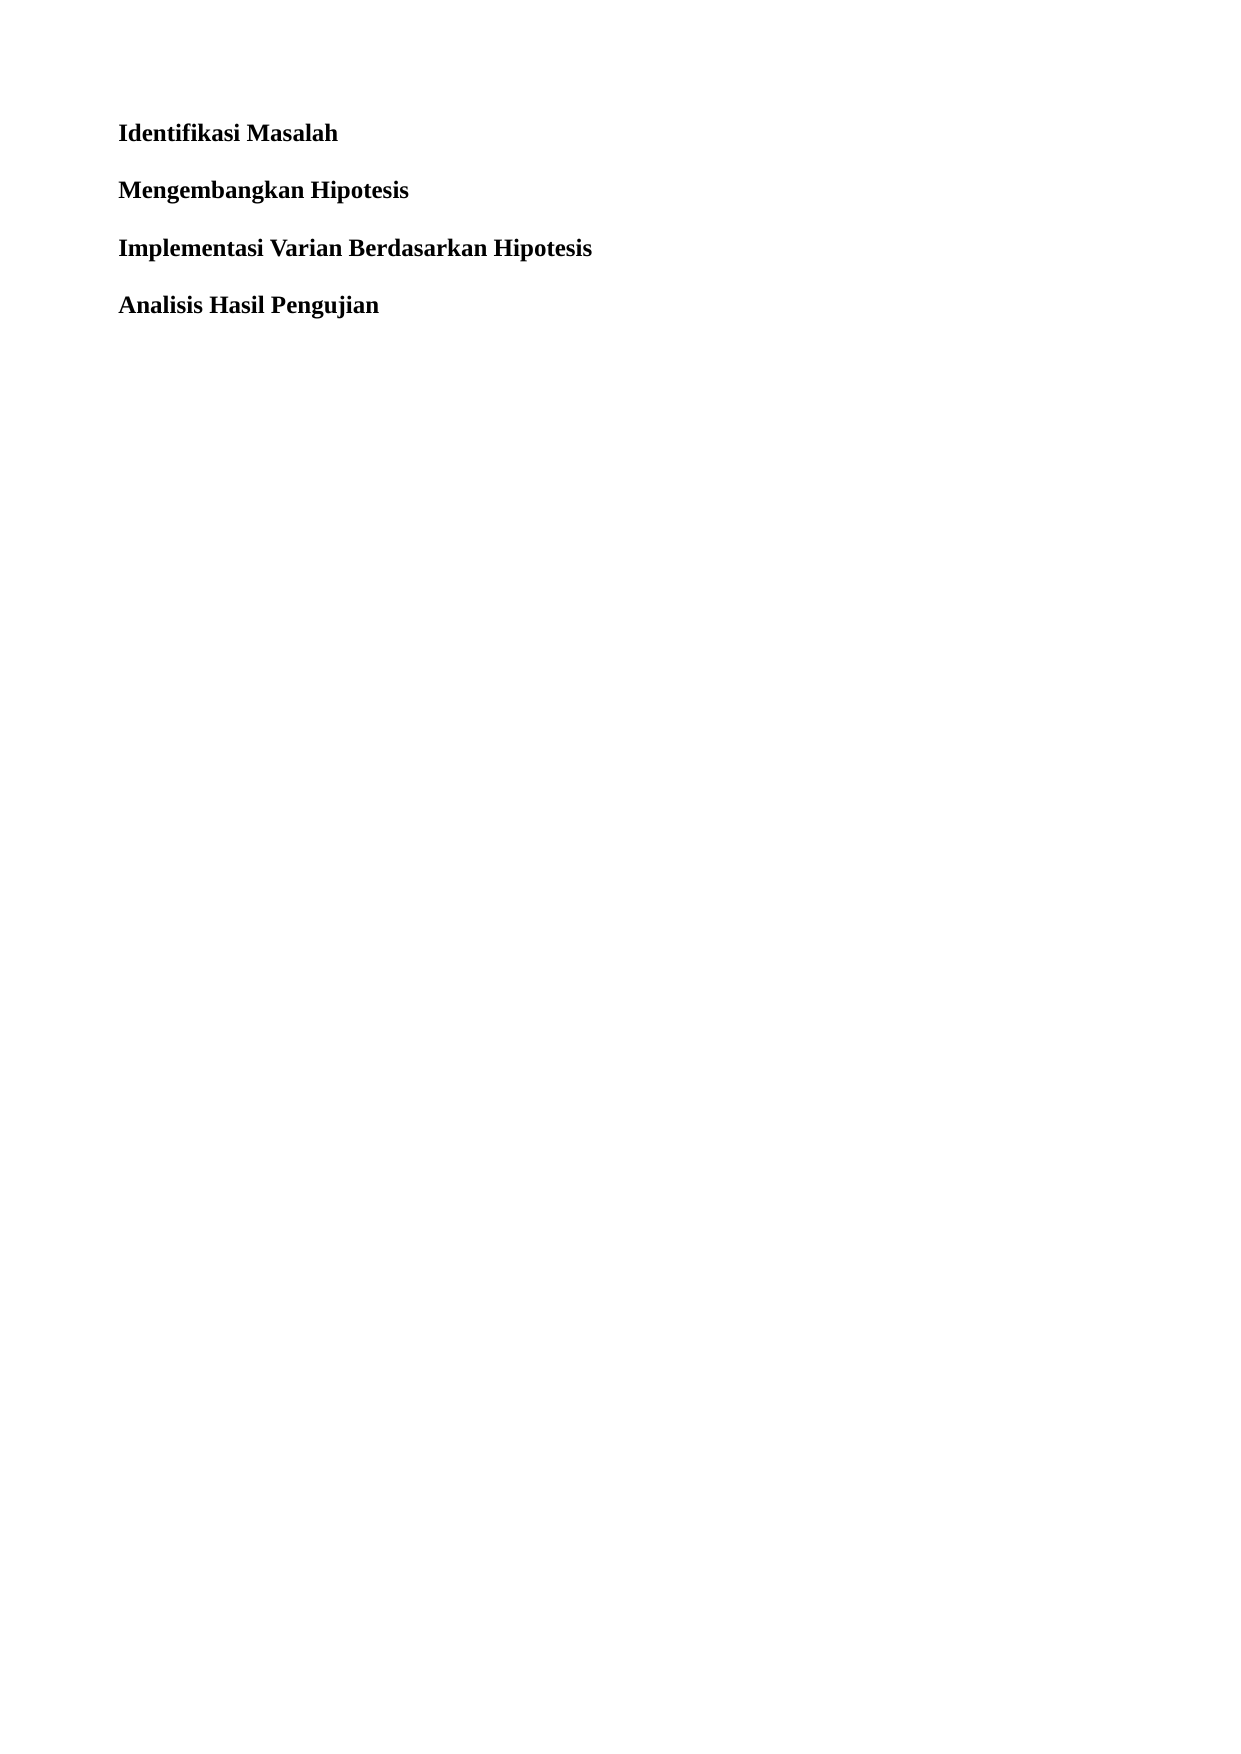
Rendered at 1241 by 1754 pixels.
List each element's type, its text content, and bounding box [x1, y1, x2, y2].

text Identifikasi Masalah [118, 118, 1122, 147]
text Mengembangkan Hipotesis [118, 176, 1122, 204]
text Analisis Hasil Pengujian [118, 291, 1122, 319]
text Implementasi Varian Berdasarkan Hipotesis [118, 233, 1122, 262]
